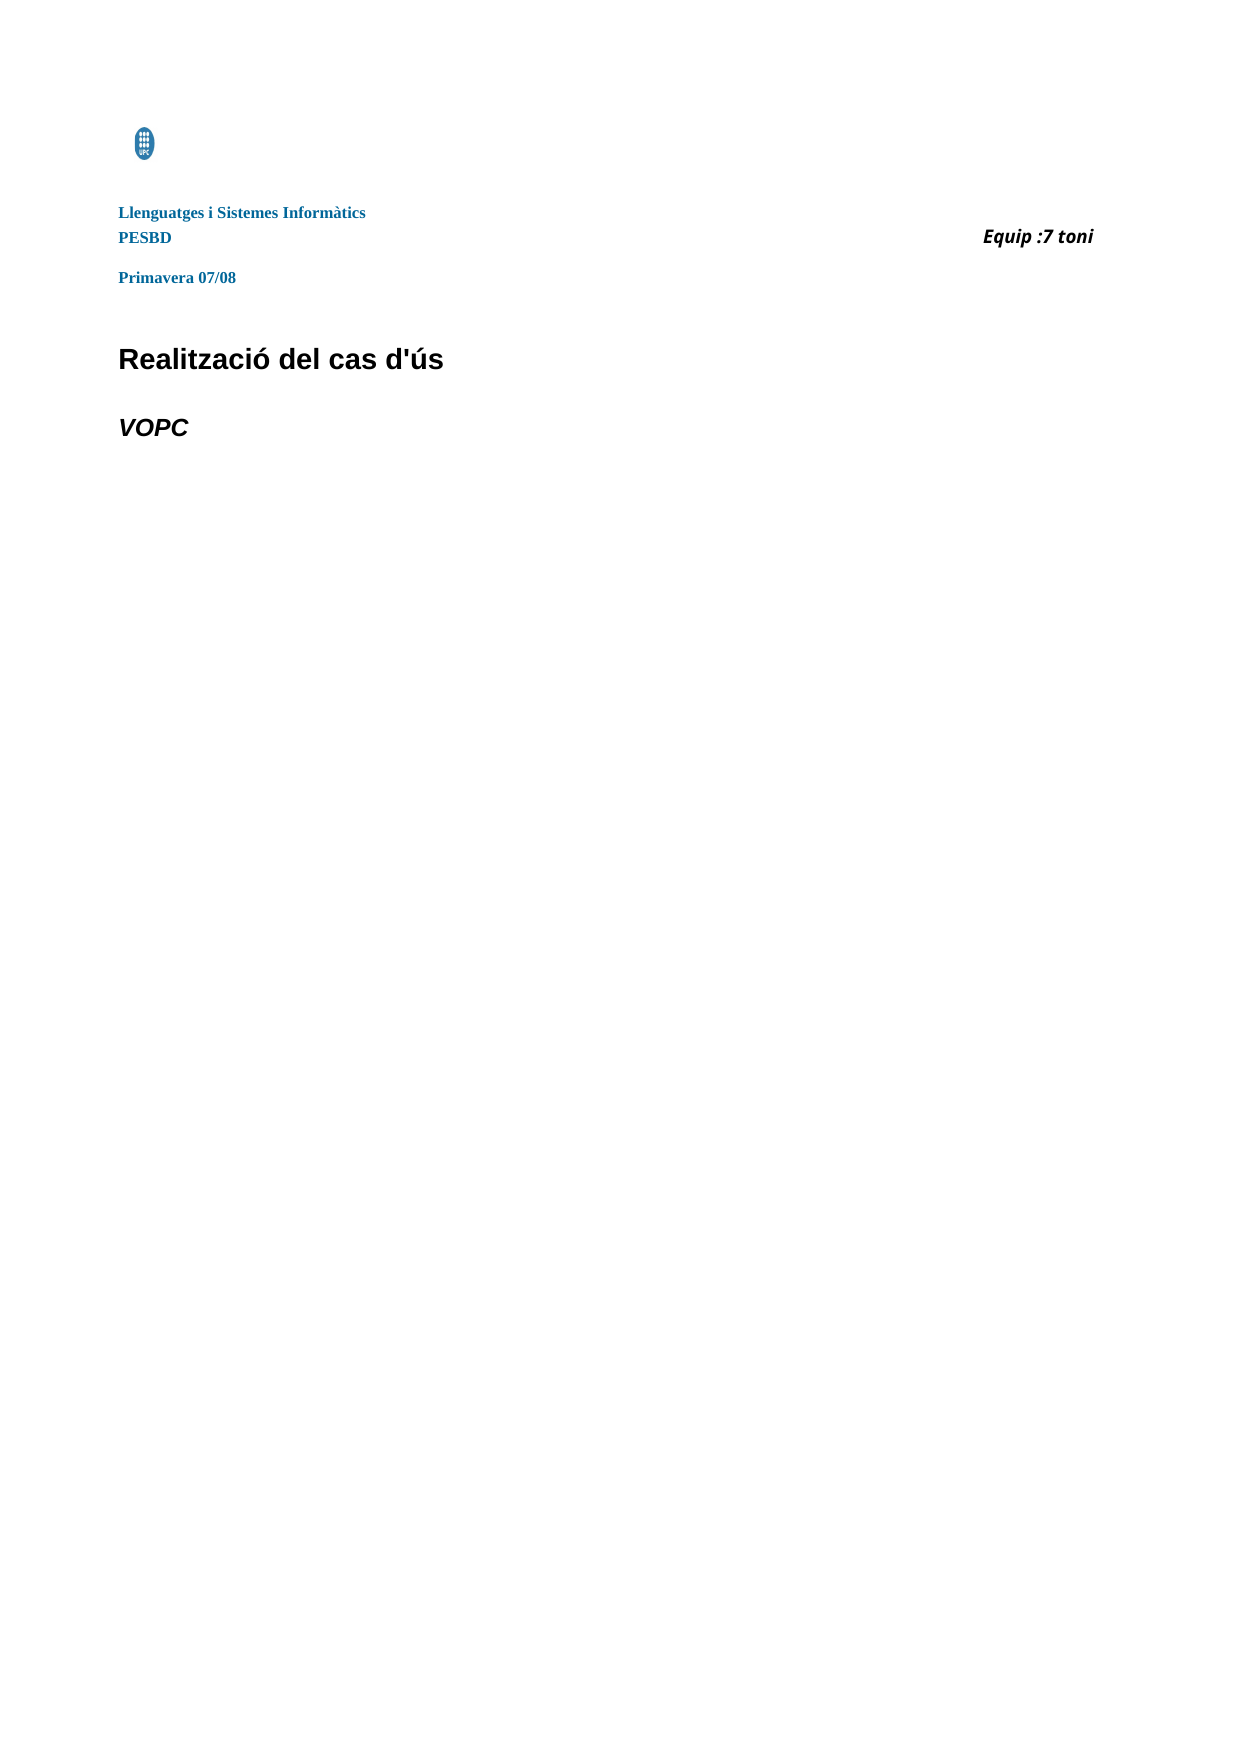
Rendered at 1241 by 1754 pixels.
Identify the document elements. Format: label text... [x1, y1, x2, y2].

subtitle Realització del cas d'ús [118, 342, 1122, 375]
subtitle VOPC [118, 413, 1122, 441]
